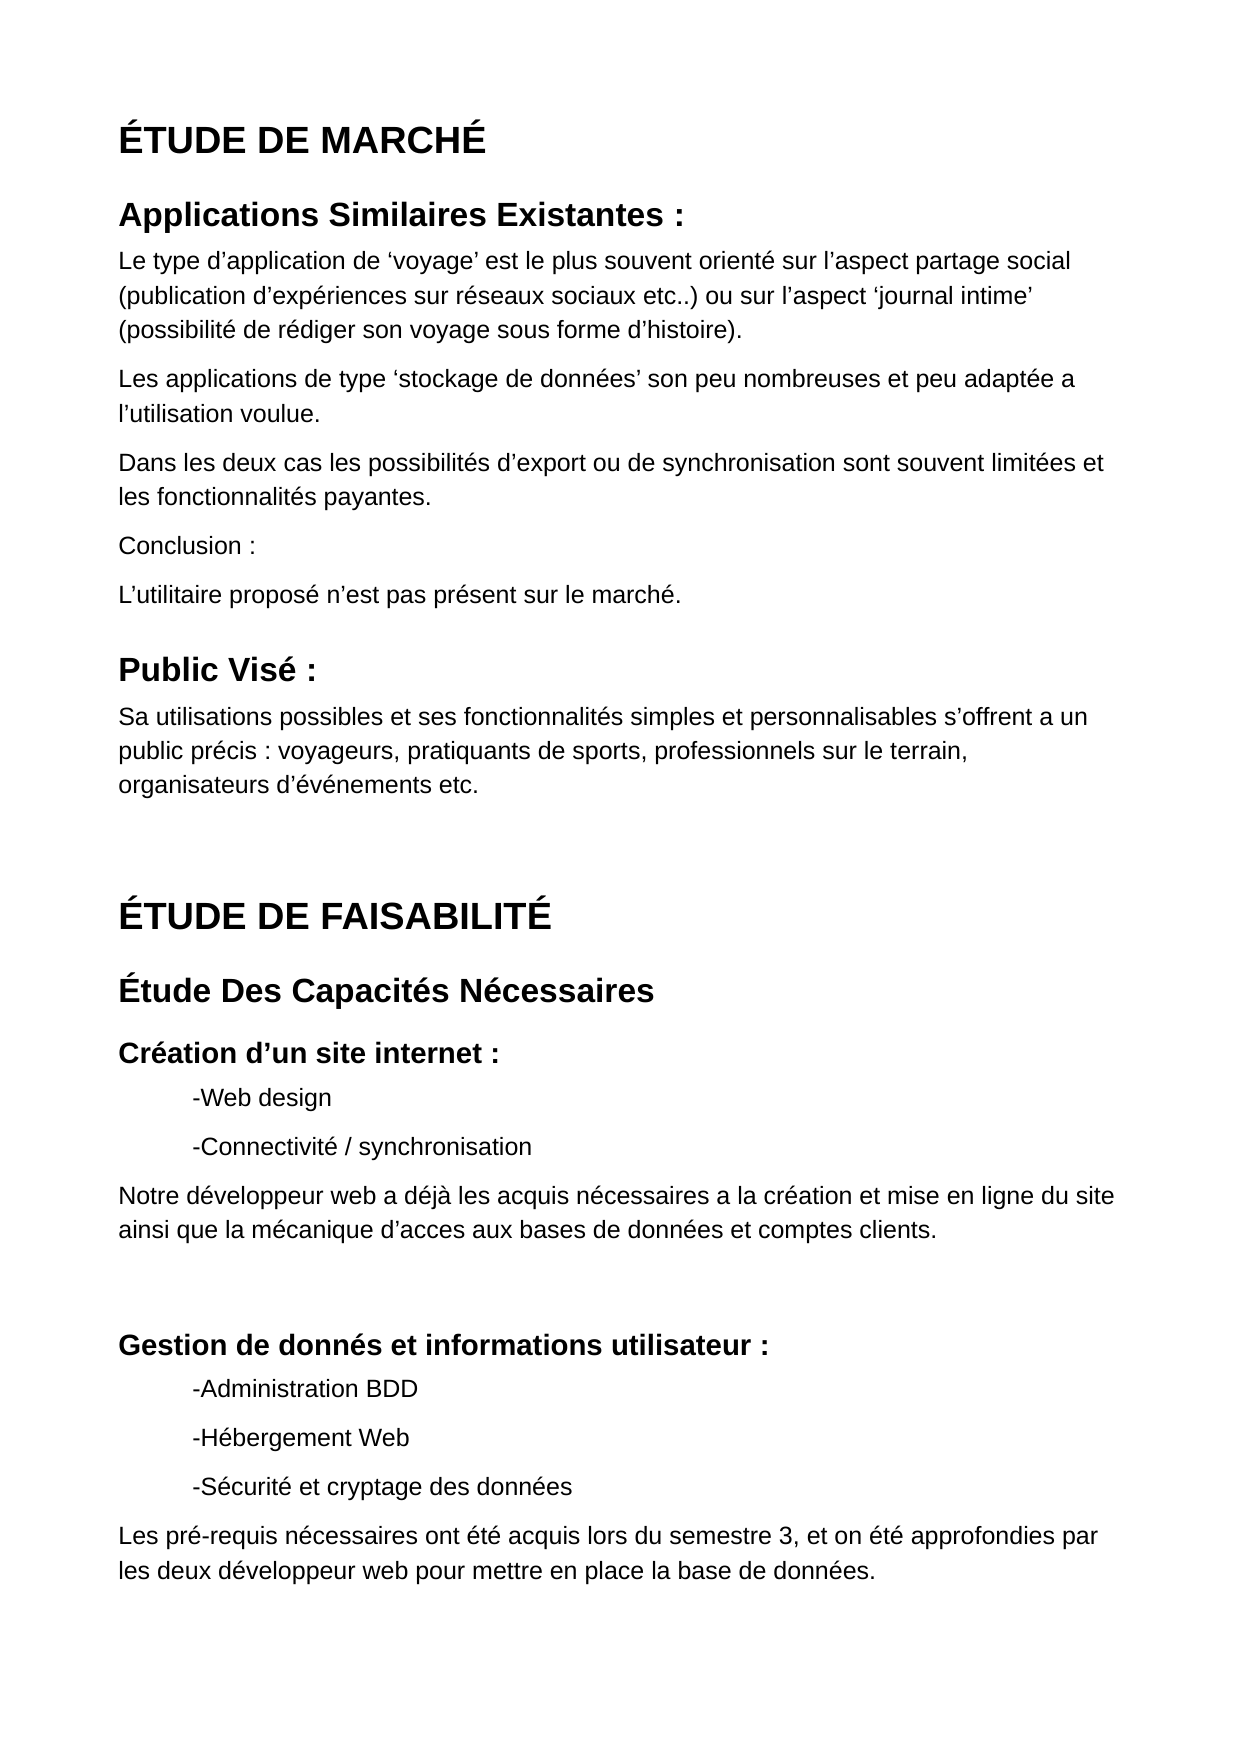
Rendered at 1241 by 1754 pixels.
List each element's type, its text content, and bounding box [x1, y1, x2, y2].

text -Connectivité / synchronisation [118, 1132, 1122, 1160]
subtitle Création d’un site internet : [118, 1036, 1122, 1070]
subtitle Étude Des Capacités Nécessaires [118, 971, 1122, 1009]
text Les pré-requis nécessaires ont été acquis lors du semestre 3, et on été approfondies par les deux développeur web pour mettre en place la base de données. [118, 1521, 1122, 1584]
subtitle Applications Similaires Existantes : [118, 195, 1122, 234]
subtitle Gestion de donnés et informations utilisateur : [118, 1328, 1122, 1362]
text -Hébergement Web [118, 1423, 1122, 1452]
text Les applications de type ‘stockage de données’ son peu nombreuses et peu adaptée a l’utilisation voulue. [118, 364, 1122, 427]
text -Administration BDD [118, 1374, 1122, 1403]
text L’utilitaire proposé n’est pas présent sur le marché. [118, 580, 1122, 609]
text Sa utilisations possibles et ses fonctionnalités simples et personnalisables s’offrent a un public précis : voyageurs, pratiquants de sports, professionnels sur le terrain, organisateurs d’événements etc. [118, 701, 1122, 799]
text -Sécurité et cryptage des données [118, 1472, 1122, 1501]
text -Web design [118, 1082, 1122, 1111]
text Le type d’application de ‘voyage’ est le plus souvent orienté sur l’aspect partage social (publication d’expériences sur réseaux sociaux etc..) ou sur l’aspect ‘journal intime’ (possibilité de rédiger son voyage sous forme d’histoire). [118, 246, 1122, 344]
subtitle ÉTUDE DE FAISABILITÉ [118, 893, 1122, 937]
subtitle Public Visé : [118, 650, 1122, 689]
text Conclusion : [118, 531, 1122, 560]
text Dans les deux cas les possibilités d’export ou de synchronisation sont souvent limitées et les fonctionnalités payantes. [118, 448, 1122, 511]
text Notre développeur web a déjà les acquis nécessaires a la création et mise en ligne du site ainsi que la mécanique d’acces aux bases de données et comptes clients. [118, 1181, 1122, 1244]
subtitle ÉTUDE DE MARCHÉ [118, 118, 1122, 162]
